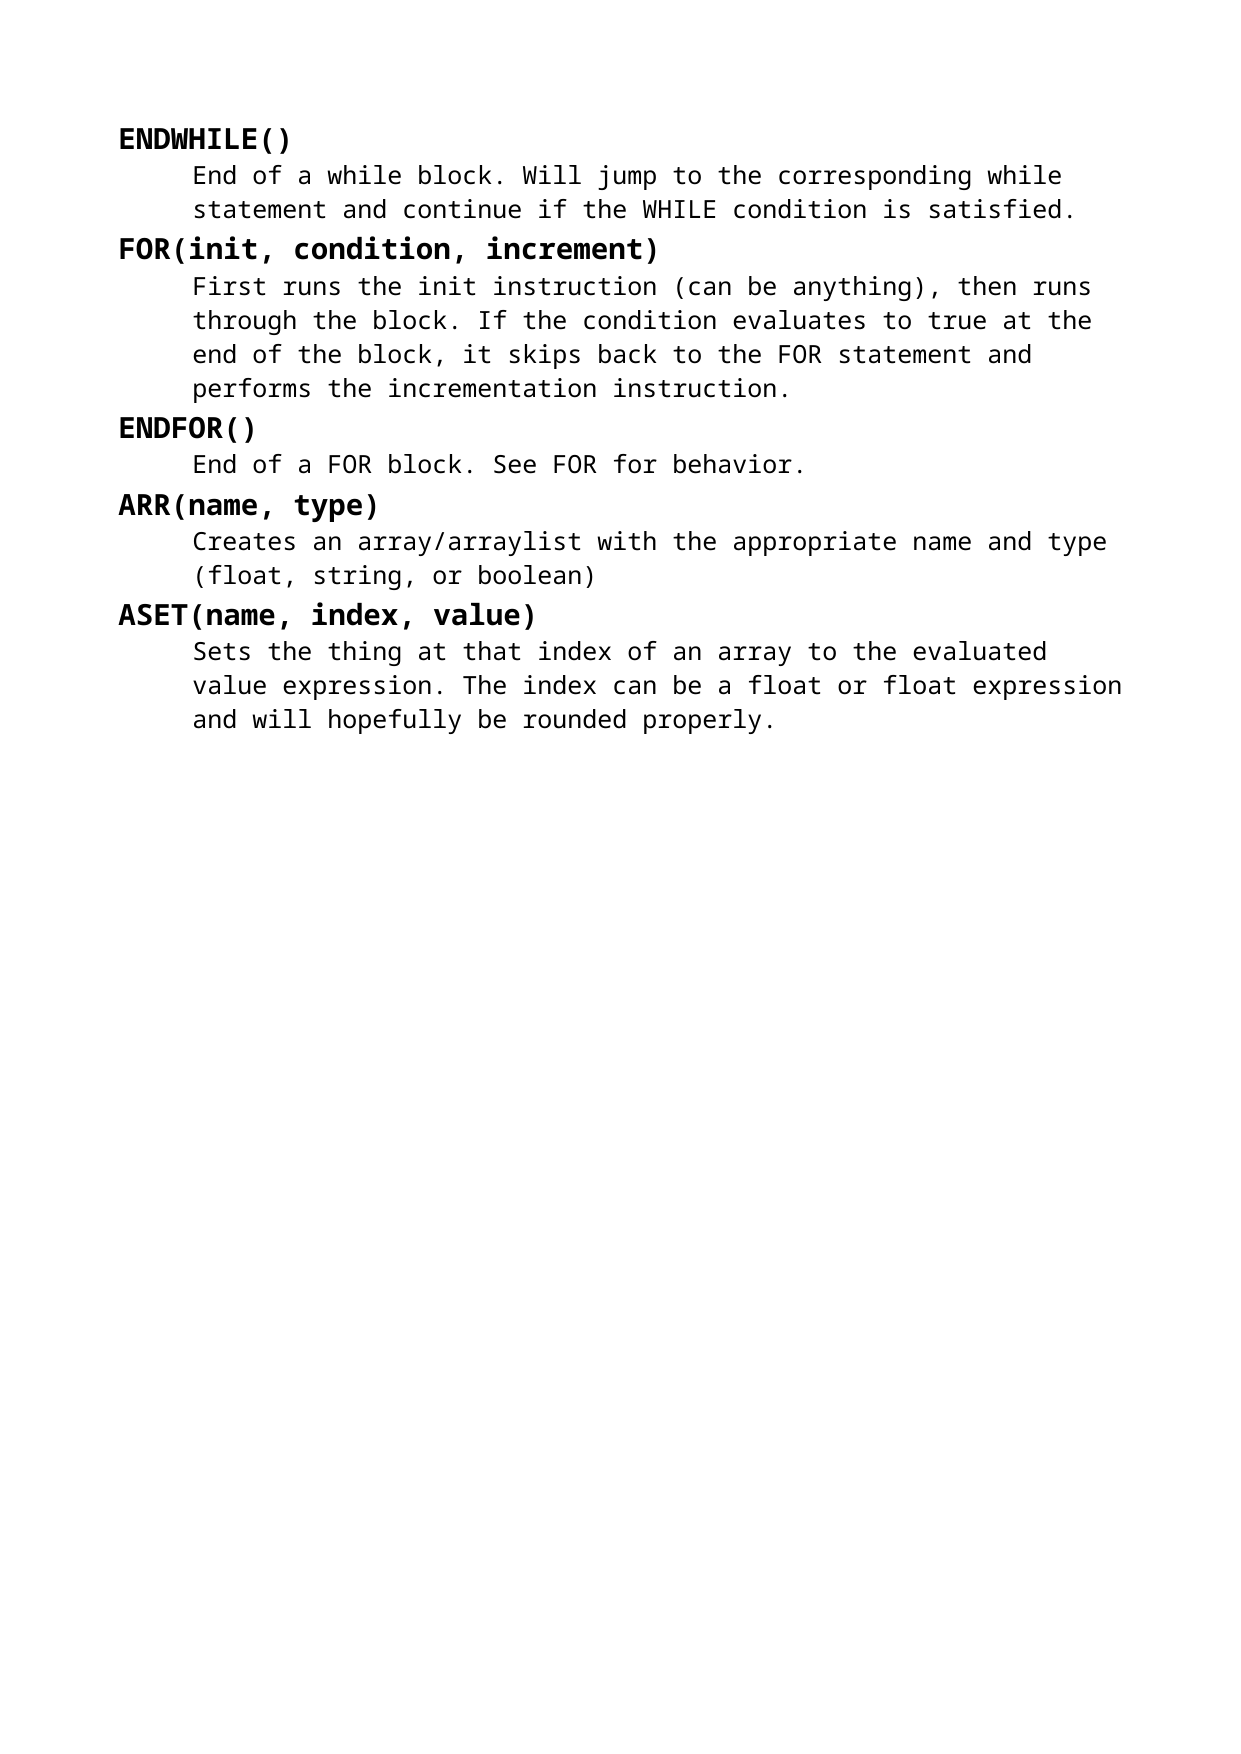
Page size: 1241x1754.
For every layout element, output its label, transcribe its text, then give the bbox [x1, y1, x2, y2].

subtitle ENDWHILE() [118, 118, 1122, 158]
subtitle ENDFOR() [118, 407, 1122, 447]
text End of a FOR block. See FOR for behavior. [192, 447, 1122, 481]
text End of a while block. Will jump to the corresponding while statement and continue if the WHILE condition is satisfied. [192, 158, 1122, 226]
subtitle FOR(init, condition, increment) [118, 229, 1122, 268]
text Creates an array/arraylist with the appropriate name and type (float, string, or boolean) [192, 523, 1122, 592]
subtitle ASET(name, index, value) [118, 594, 1122, 634]
text Sets the thing at that index of an array to the evaluated value expression. The index can be a float or float expression and will hopefully be rounded properly. [192, 634, 1122, 736]
text First runs the init instruction (can be anything), then runs through the block. If the condition evaluates to true at the end of the block, it skips back to the FOR statement and performs the incrementation instruction. [192, 268, 1122, 404]
subtitle ARR(name, type) [118, 484, 1122, 523]
